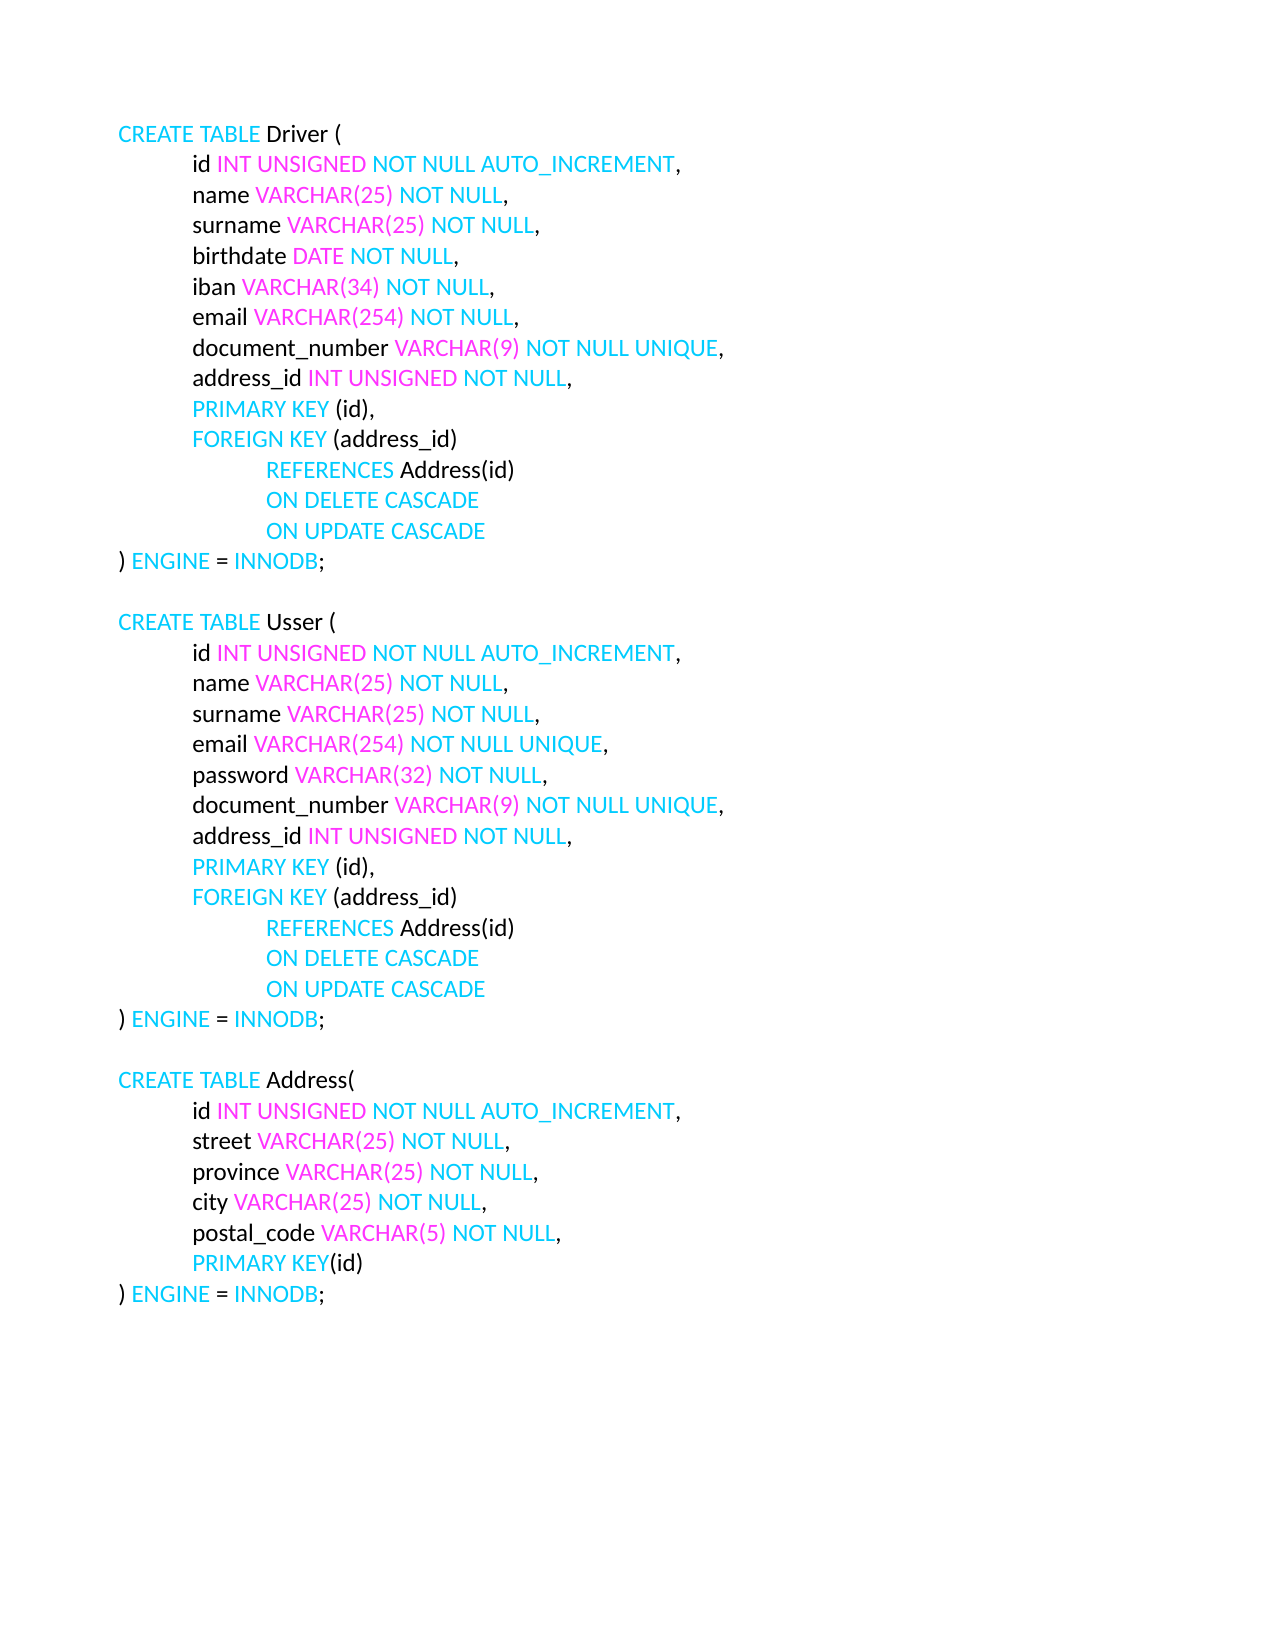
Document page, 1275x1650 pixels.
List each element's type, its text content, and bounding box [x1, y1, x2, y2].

text ) ENGINE = INNODB; [118, 545, 1157, 576]
text document_number VARCHAR(9) NOT NULL UNIQUE, [118, 332, 1157, 362]
text password VARCHAR(32) NOT NULL, [118, 759, 1157, 789]
text id INT UNSIGNED NOT NULL AUTO_INCREMENT, [118, 1095, 1157, 1125]
text birthdate DATE NOT NULL, [118, 240, 1157, 271]
text REFERENCES Address(id) [118, 912, 1157, 942]
text address_id INT UNSIGNED NOT NULL, [118, 362, 1157, 393]
text province VARCHAR(25) NOT NULL, [118, 1156, 1157, 1186]
text ON DELETE CASCADE [118, 942, 1157, 973]
text id INT UNSIGNED NOT NULL AUTO_INCREMENT, [118, 149, 1157, 179]
text CREATE TABLE Address( [118, 1064, 1157, 1095]
text id INT UNSIGNED NOT NULL AUTO_INCREMENT, [118, 637, 1157, 667]
text PRIMARY KEY (id), [118, 851, 1157, 881]
text ) ENGINE = INNODB; [118, 1003, 1157, 1034]
text ON UPDATE CASCADE [118, 973, 1157, 1003]
text REFERENCES Address(id) [118, 454, 1157, 484]
text postal_code VARCHAR(5) NOT NULL, [118, 1217, 1157, 1247]
text name VARCHAR(25) NOT NULL, [118, 179, 1157, 210]
text city VARCHAR(25) NOT NULL, [118, 1186, 1157, 1217]
text PRIMARY KEY(id) [118, 1247, 1157, 1278]
text email VARCHAR(254) NOT NULL, [118, 301, 1157, 332]
text surname VARCHAR(25) NOT NULL, [118, 698, 1157, 728]
text document_number VARCHAR(9) NOT NULL UNIQUE, [118, 789, 1157, 820]
text email VARCHAR(254) NOT NULL UNIQUE, [118, 728, 1157, 759]
text FOREIGN KEY (address_id) [118, 423, 1157, 454]
text name VARCHAR(25) NOT NULL, [118, 667, 1157, 698]
text FOREIGN KEY (address_id) [118, 881, 1157, 912]
text CREATE TABLE Usser ( [118, 606, 1157, 637]
text ) ENGINE = INNODB; [118, 1278, 1157, 1308]
text street VARCHAR(25) NOT NULL, [118, 1125, 1157, 1156]
text ON DELETE CASCADE [118, 484, 1157, 515]
text PRIMARY KEY (id), [118, 393, 1157, 423]
text ON UPDATE CASCADE [118, 515, 1157, 545]
text address_id INT UNSIGNED NOT NULL, [118, 820, 1157, 851]
text CREATE TABLE Driver ( [118, 118, 1157, 149]
text surname VARCHAR(25) NOT NULL, [118, 210, 1157, 240]
text iban VARCHAR(34) NOT NULL, [118, 271, 1157, 301]
